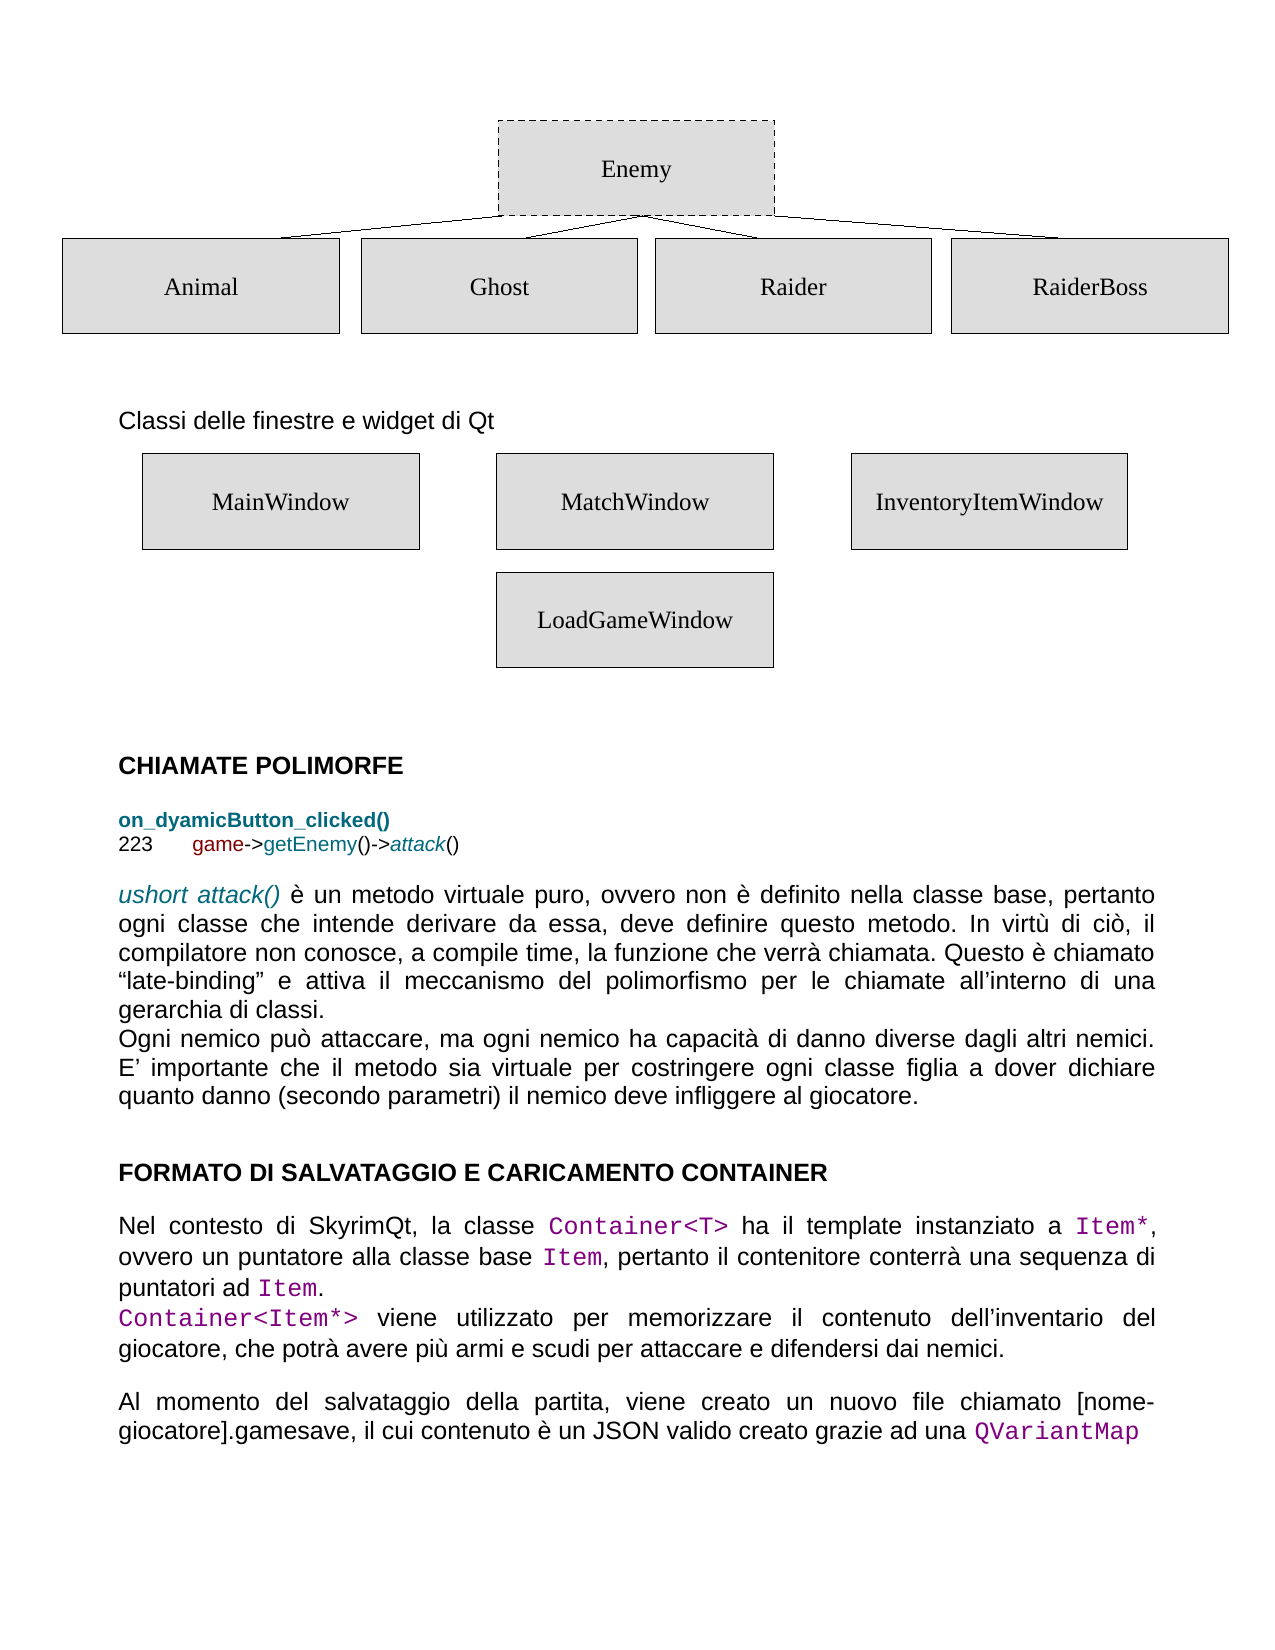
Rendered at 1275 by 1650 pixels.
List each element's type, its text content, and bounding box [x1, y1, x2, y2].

text FORMATO DI SALVATAGGIO E CARICAMENTO CONTAINER [118, 1158, 1157, 1187]
text Nel contesto di SkyrimQt, la classe Container<T> ha il template instanziato a Item*, ovvero un puntatore alla classe base Item, pertanto il contenitore conterrà una sequenza di puntatori ad Item. [118, 1211, 1157, 1303]
text Al momento del salvataggio della partita, viene creato un nuovo file chiamato [nome-giocatore].gamesave, il cui contenuto è un JSON valido creato grazie ad una QVariantMap [118, 1387, 1157, 1447]
text Ogni nemico può attaccare, ma ogni nemico ha capacità di danno diverse dagli altri nemici. E’ importante che il metodo sia virtuale per costringere ogni classe figlia a dover dichiare quanto danno (secondo parametri) il nemico deve infliggere al giocatore. [118, 1024, 1157, 1110]
text CHIAMATE POLIMORFE [118, 751, 1157, 779]
text Container<Item*> viene utilizzato per memorizzare il contenuto dell’inventario del giocatore, che potrà avere più armi e scudi per attaccare e difendersi dai nemici. [118, 1303, 1157, 1363]
text 223 game->getEnemy()->attack() [118, 832, 1157, 856]
text on_dyamicButton_clicked() [118, 808, 1157, 832]
text ushort attack() è un metodo virtuale puro, ovvero non è definito nella classe base, pertanto ogni classe che intende derivare da essa, deve definire questo metodo. In virtù di ciò, il compilatore non conosce, a compile time, la funzione che verrà chiamata. Questo è chiamato “late-binding” e attiva il meccanismo del polimorfismo per le chiamate all’interno di una gerarchia di classi. [118, 880, 1157, 1024]
text Classi delle finestre e widget di Qt [118, 406, 1157, 434]
